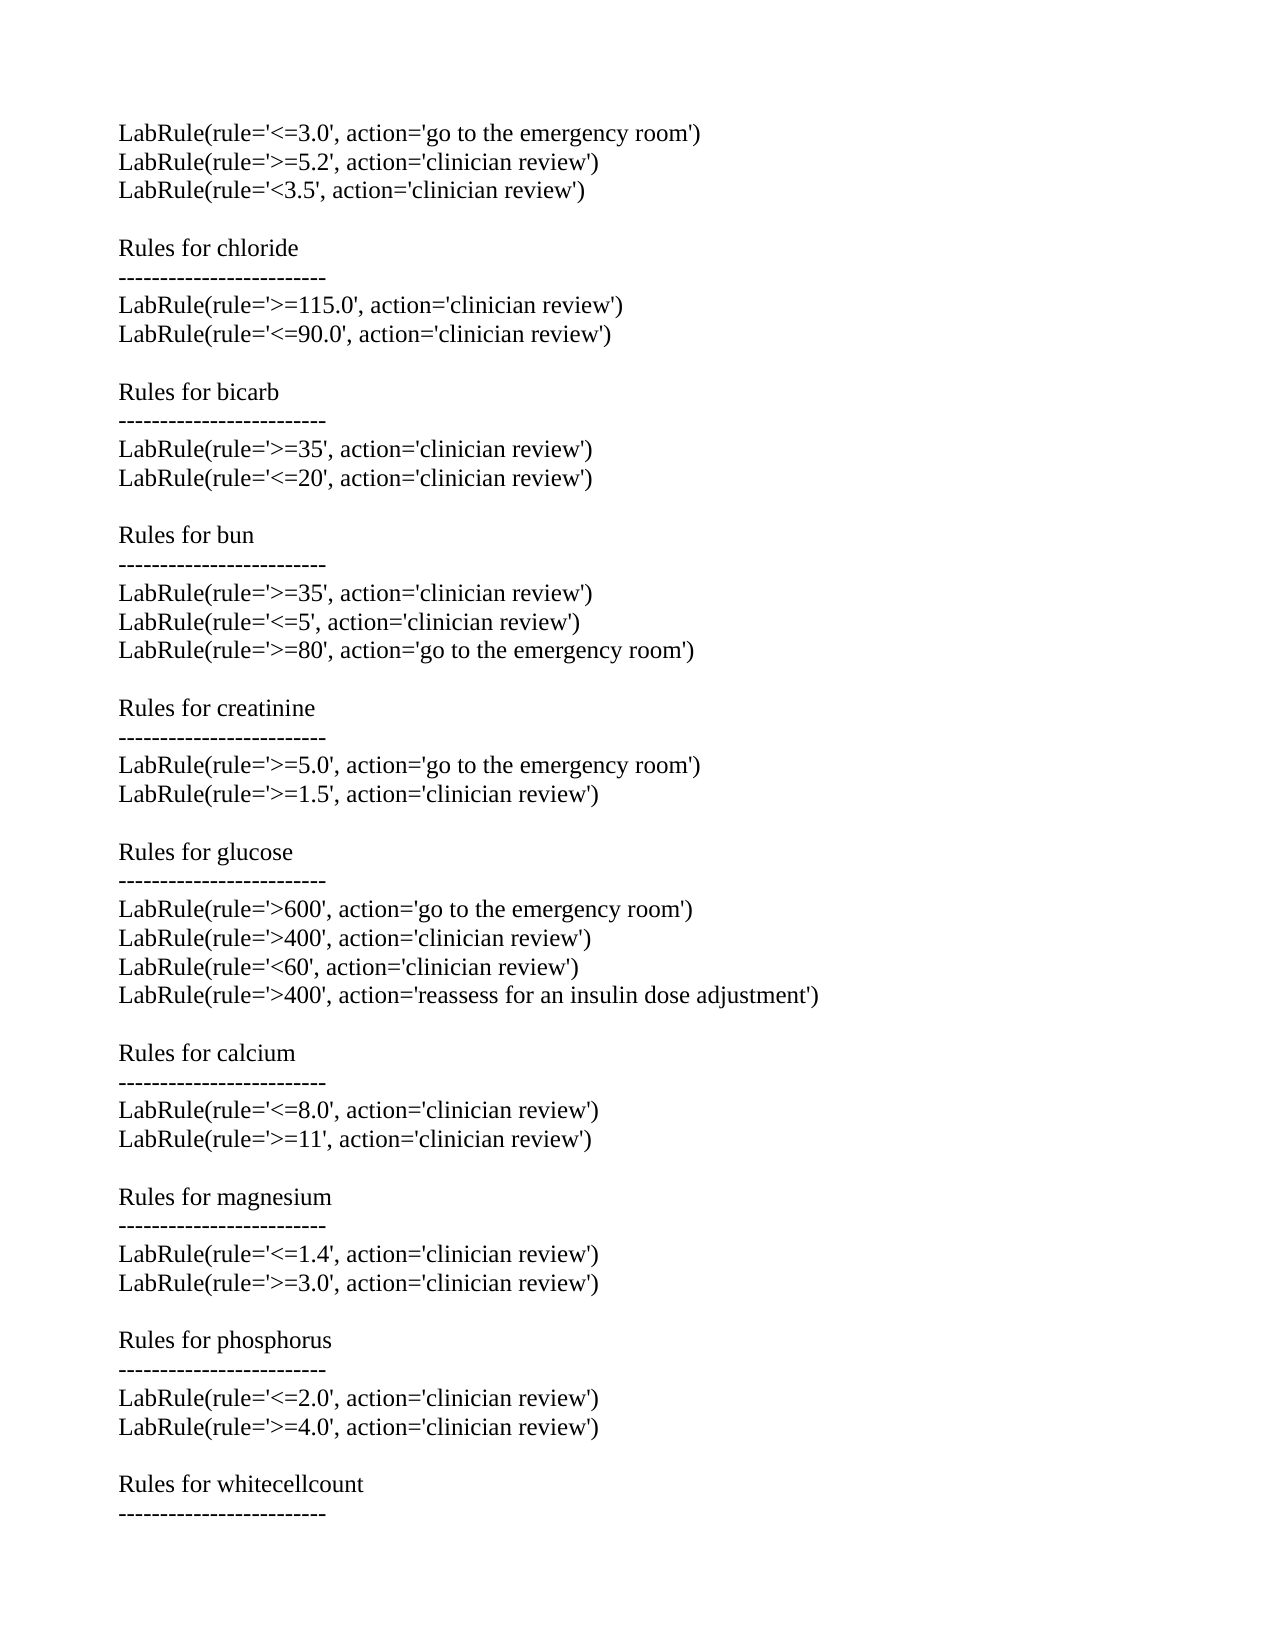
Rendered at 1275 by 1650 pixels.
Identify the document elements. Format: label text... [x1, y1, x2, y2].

text LabRule(rule='<=5', action='clinician review') [118, 607, 1157, 636]
text LabRule(rule='<=20', action='clinician review') [118, 463, 1157, 492]
text LabRule(rule='>400', action='clinician review') [118, 923, 1157, 952]
text LabRule(rule='>=11', action='clinician review') [118, 1124, 1157, 1153]
text Rules for glucose [118, 837, 1157, 866]
text LabRule(rule='<=1.4', action='clinician review') [118, 1239, 1157, 1268]
text Rules for chloride [118, 233, 1157, 262]
text Rules for phosphorus [118, 1326, 1157, 1354]
text Rules for calcium [118, 1038, 1157, 1067]
text LabRule(rule='>600', action='go to the emergency room') [118, 894, 1157, 923]
text Rules for magnesium [118, 1182, 1157, 1211]
text LabRule(rule='>=3.0', action='clinician review') [118, 1268, 1157, 1297]
text ------------------------- [118, 1354, 1157, 1383]
text LabRule(rule='<60', action='clinician review') [118, 952, 1157, 981]
text ------------------------- [118, 1211, 1157, 1239]
text LabRule(rule='>400', action='reassess for an insulin dose adjustment') [118, 981, 1157, 1009]
text LabRule(rule='>=35', action='clinician review') [118, 434, 1157, 463]
text LabRule(rule='<=90.0', action='clinician review') [118, 319, 1157, 348]
text Rules for creatinine [118, 693, 1157, 722]
text ------------------------- [118, 406, 1157, 434]
text LabRule(rule='>=5.2', action='clinician review') [118, 147, 1157, 176]
text LabRule(rule='>=4.0', action='clinician review') [118, 1412, 1157, 1441]
text ------------------------- [118, 262, 1157, 291]
text ------------------------- [118, 1498, 1157, 1527]
text LabRule(rule='<=8.0', action='clinician review') [118, 1096, 1157, 1124]
text LabRule(rule='>=35', action='clinician review') [118, 578, 1157, 607]
text LabRule(rule='<=2.0', action='clinician review') [118, 1383, 1157, 1412]
text Rules for bicarb [118, 377, 1157, 406]
text ------------------------- [118, 866, 1157, 894]
text LabRule(rule='<=3.0', action='go to the emergency room') [118, 118, 1157, 147]
text LabRule(rule='>=115.0', action='clinician review') [118, 291, 1157, 319]
text ------------------------- [118, 722, 1157, 751]
text ------------------------- [118, 1067, 1157, 1096]
text LabRule(rule='>=80', action='go to the emergency room') [118, 636, 1157, 664]
text LabRule(rule='<3.5', action='clinician review') [118, 176, 1157, 204]
text ------------------------- [118, 549, 1157, 578]
text Rules for whitecellcount [118, 1469, 1157, 1498]
text Rules for bun [118, 521, 1157, 549]
text LabRule(rule='>=1.5', action='clinician review') [118, 779, 1157, 808]
text LabRule(rule='>=5.0', action='go to the emergency room') [118, 751, 1157, 779]
